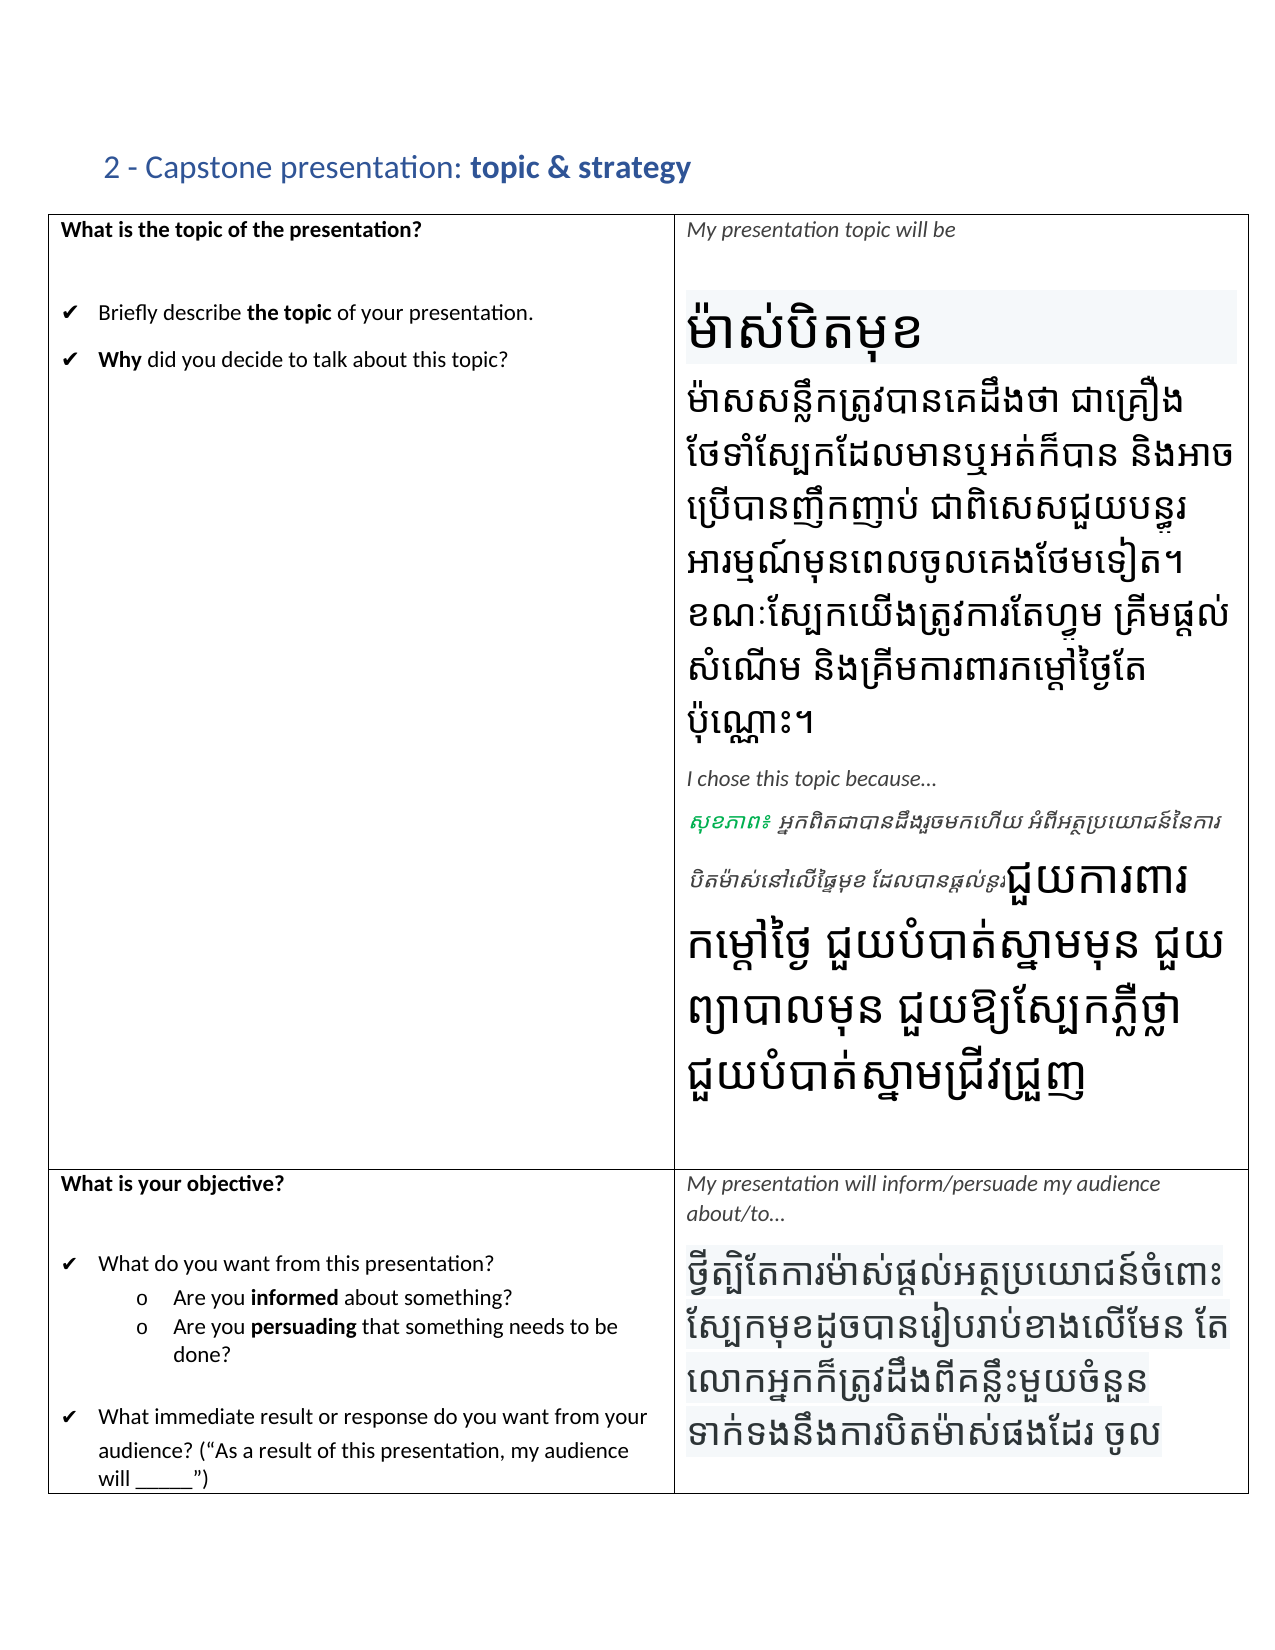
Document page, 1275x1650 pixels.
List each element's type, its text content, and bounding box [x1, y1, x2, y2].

table_header My presentation topic will be ម៉ាស់បិតមុខ ម៉ាសសន្លឹកត្រូវបានគេដឹងថា ជាគ្រឿងថែទាំស្បែកដែលមានឬអត់ក៏បាន និងអាចប្រើបានញឹកញាប់ ជាពិសេសជួយបន្ធូរអារម្មណ៍មុនពេលចូលគេងថែមទៀត។ ខណៈស្បែកយើងត្រូវការតែហ្វូម គ្រីម​ផ្ដល់​សំណើម និង​គ្រីម​ការពារ​កម្ដៅ​ថ្ងៃ​តែ​ប៉ុណ្ណោះ។ I chose this topic because… សុខភាព៖ អ្នកពិតជាបានដឹងរួចមកហើយ អំពីអត្ថប្រយោជន៍នៃការបិតម៉ាស់នៅលើផ្ទៃមុខ ដែលបានផ្ដល់នូវជួយការពារកម្តៅថ្ងៃ​​ ជួយបំបាត់ស្នាមមុន ជួយព្យាបាលមុន ជួយឱ្យស្បែកភ្លឺថ្លា ជួយបំបាត់ស្នាមជ្រីវជ្រួញ [675, 215, 1248, 1168]
subtitle 2 - Capstone presentation: topic & strategy [103, 146, 1125, 187]
table_header What is the topic of the presentation? Briefly describe the topic of your presentation. Why did you decide to talk about this topic? [49, 215, 674, 1168]
table_cell My presentation will inform/persuade my audience about/to… ថ្វីត្បិតែការម៉ាស់ផ្ដល់អត្ថប្រយោជន៍ចំពោះស្បែកមុខដូចបានរៀបរាប់ខាងលើមែន តែលោកអ្នកក៏ត្រូវដឹងពីគន្លឹះមួយចំនួនទាក់ទងនឹងការបិតម៉ាស់ផងដែរ ចូលអ្នកប្រើប្រាស់ផលិតផល ដែលមានប្រភពច្បាស់លាស់និងមានការទទួលខុសស្គាល់ពីក្រសួងផងដែរ។ រឆ្លើយតបបែបណាពីទស្សនិកជនរបស់អ្នក? (“ជាលទ្ធផលនៃបទបង្ហាញនេះ ទស្សនិកជនរបស់ខ្ញុំនឹង) + ការប្រើប្រាស់ប្រកបដោយប្រសិទ្ធភាព​ គុណភាព​ ភាពជឿជាក់និងការទុកចិត្តពីអ្នកប្រើប្រាស់ ហើយកាន់តែមានភាពឈរឈ្មោះលើទីផ្សារផងដែរ។ [675, 1170, 1248, 1492]
table_cell What is your objective? What do you want from this presentation? Are you informed about something? Are you persuading that something needs to be done? What immediate result or response do you want from your audience? (“As a result of this presentation, my audience will _____”) [49, 1170, 674, 1492]
